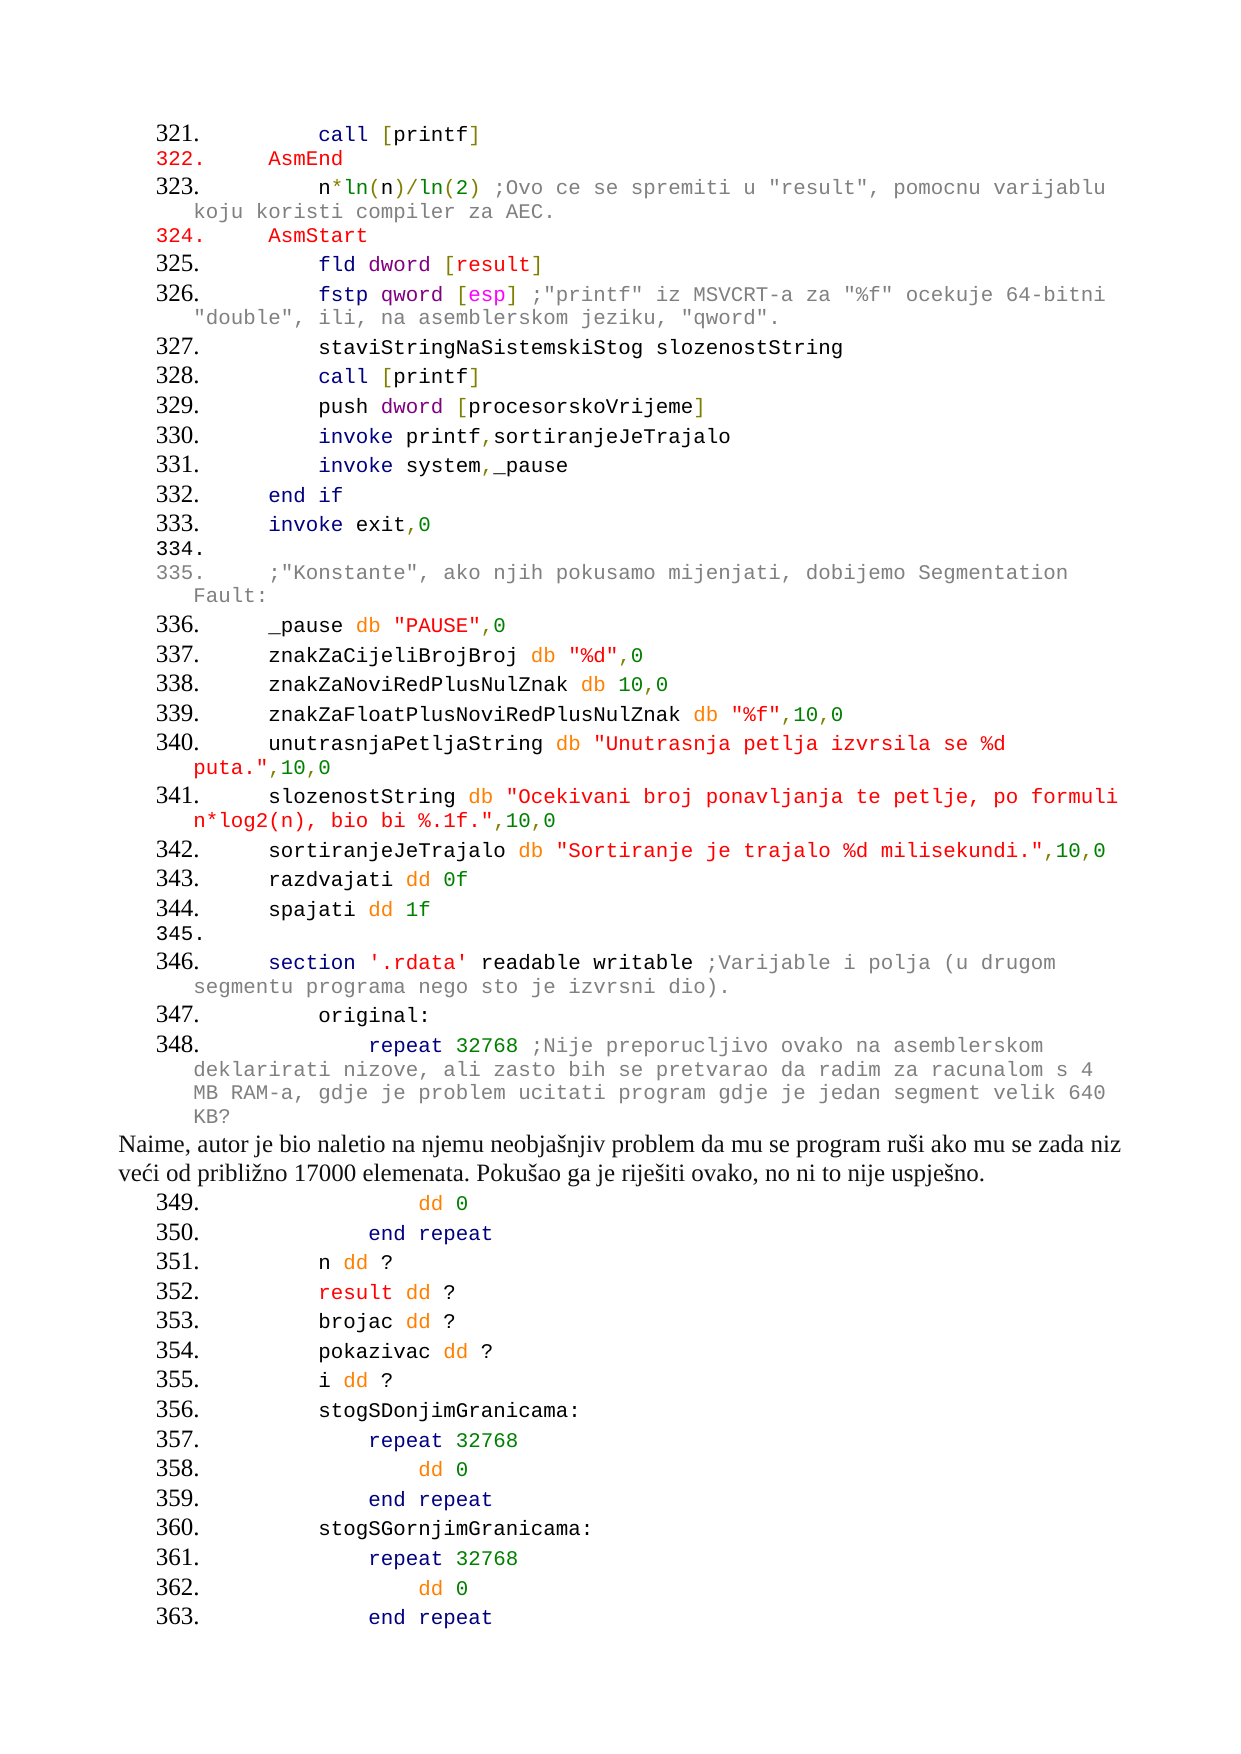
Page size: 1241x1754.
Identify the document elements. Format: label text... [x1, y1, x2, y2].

list push dword [procesorskoVrijeme] [156, 390, 1122, 420]
list znakZaFloatPlusNoviRedPlusNulZnak db "%f",10,0 [156, 698, 1122, 727]
text Naime, autor je bio naletio na njemu neobjašnjiv problem da mu se program ruši ako mu se zada niz veći od približno 17000 elemenata. Pokušao ga je riješiti ovako, no ni to nije uspješno. [118, 1129, 1122, 1187]
list invoke printf,sortiranjeJeTrajalo [156, 420, 1122, 449]
list dd 0 [156, 1453, 1122, 1483]
list fld dword [result] [156, 248, 1122, 278]
list i dd ? [156, 1364, 1122, 1394]
list end repeat [156, 1601, 1122, 1631]
list dd 0 [156, 1187, 1122, 1217]
list AsmStart [156, 224, 1122, 248]
list sortiranjeJeTrajalo db "Sortiranje je trajalo %d milisekundi.",10,0 [156, 834, 1122, 863]
list slozenostString db "Ocekivani broj ponavljanja te petlje, po formuli n*log2(n), bio bi %.1f.",10,0 [156, 781, 1122, 834]
list znakZaCijeliBrojBroj db "%d",0 [156, 639, 1122, 668]
list staviStringNaSistemskiStog slozenostString [156, 331, 1122, 361]
list znakZaNoviRedPlusNulZnak db 10,0 [156, 668, 1122, 698]
list call [printf] [156, 118, 1122, 148]
list end if [156, 479, 1122, 508]
list repeat 32768 ;Nije preporucljivo ovako na asemblerskom deklarirati nizove, ali zasto bih se pretvarao da radim za racunalom s 4 MB RAM-a, gdje je problem ucitati program gdje je jedan segment velik 640 KB? [156, 1029, 1122, 1129]
list spajati dd 1f [156, 893, 1122, 923]
list AsmEnd [156, 148, 1122, 171]
list original: [156, 999, 1122, 1029]
list dd 0 [156, 1572, 1122, 1601]
list repeat 32768 [156, 1542, 1122, 1572]
list stogSGornjimGranicama: [156, 1512, 1122, 1542]
list n*ln(n)/ln(2) ;Ovo ce se spremiti u "result", pomocnu varijablu koju koristi compiler za AEC. [156, 171, 1122, 224]
list end repeat [156, 1483, 1122, 1512]
list fstp qword [esp] ;"printf" iz MSVCRT-a za "%f" ocekuje 64-bitni "double", ili, na asemblerskom jeziku, "qword". [156, 278, 1122, 331]
list pokazivac dd ? [156, 1335, 1122, 1364]
list razdvajati dd 0f [156, 863, 1122, 893]
list call [printf] [156, 361, 1122, 390]
list invoke system,_pause [156, 449, 1122, 479]
list result dd ? [156, 1276, 1122, 1305]
list repeat 32768 [156, 1424, 1122, 1453]
list invoke exit,0 [156, 508, 1122, 538]
list ;"Konstante", ako njih pokusamo mijenjati, dobijemo Segmentation Fault: [156, 562, 1122, 609]
list unutrasnjaPetljaString db "Unutrasnja petlja izvrsila se %d puta.",10,0 [156, 727, 1122, 781]
list brojac dd ? [156, 1305, 1122, 1335]
list section '.rdata' readable writable ;Varijable i polja (u drugom segmentu programa nego sto je izvrsni dio). [156, 946, 1122, 999]
list _pause db "PAUSE",0 [156, 609, 1122, 639]
list n dd ? [156, 1246, 1122, 1276]
list stogSDonjimGranicama: [156, 1394, 1122, 1424]
list end repeat [156, 1217, 1122, 1246]
